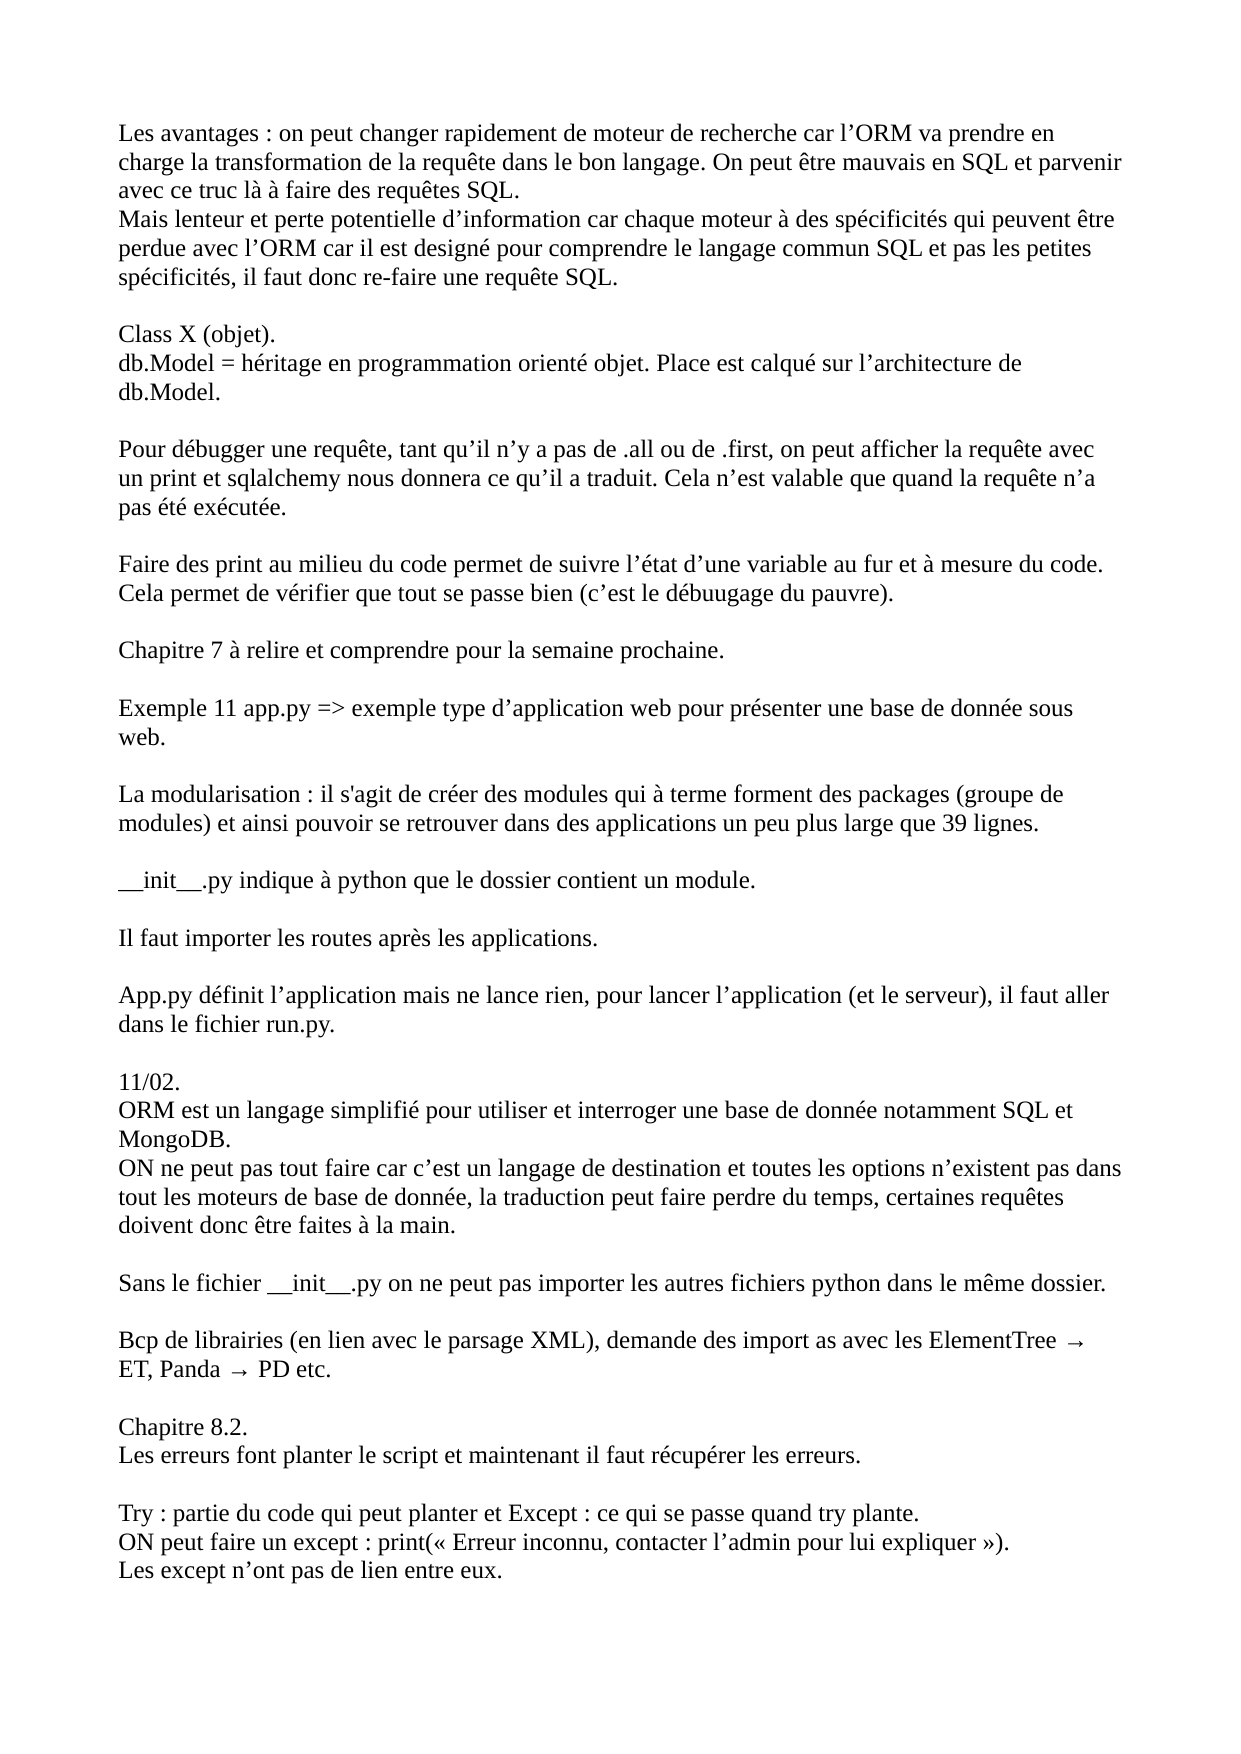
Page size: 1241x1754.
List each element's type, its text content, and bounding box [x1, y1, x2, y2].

text ON ne peut pas tout faire car c’est un langage de destination et toutes les options n’existent pas dans tout les moteurs de base de donnée, la traduction peut faire perdre du temps, certaines requêtes doivent donc être faites à la main. [118, 1153, 1122, 1239]
text Mais lenteur et perte potentielle d’information car chaque moteur à des spécificités qui peuvent être perdue avec l’ORM car il est designé pour comprendre le langage commun SQL et pas les petites spécificités, il faut donc re-faire une requête SQL. [118, 204, 1122, 291]
text ON peut faire un except : print(« Erreur inconnu, contacter l’admin pour lui expliquer »). [118, 1527, 1122, 1556]
text 11/02. [118, 1067, 1122, 1096]
text __init__.py indique à python que le dossier contient un module. [118, 866, 1122, 894]
text Sans le fichier __init__.py on ne peut pas importer les autres fichiers python dans le même dossier. [118, 1268, 1122, 1297]
text App.py définit l’application mais ne lance rien, pour lancer l’application (et le serveur), il faut aller dans le fichier run.py. [118, 981, 1122, 1038]
text Les erreurs font planter le script et maintenant il faut récupérer les erreurs. [118, 1441, 1122, 1469]
text Il faut importer les routes après les applications. [118, 923, 1122, 952]
text Chapitre 8.2. [118, 1412, 1122, 1441]
text Pour débugger une requête, tant qu’il n’y a pas de .all ou de .first, on peut afficher la requête avec un print et sqlalchemy nous donnera ce qu’il a traduit. Cela n’est valable que quand la requête n’a pas été exécutée. [118, 434, 1122, 521]
text db.Model = héritage en programmation orienté objet. Place est calqué sur l’architecture de db.Model. [118, 348, 1122, 406]
text Bcp de librairies (en lien avec le parsage XML), demande des import as avec les ElementTree → ET, Panda → PD etc. [118, 1326, 1122, 1383]
text Les avantages : on peut changer rapidement de moteur de recherche car l’ORM va prendre en charge la transformation de la requête dans le bon langage. On peut être mauvais en SQL et parvenir avec ce truc là à faire des requêtes SQL. [118, 118, 1122, 204]
text Class X (objet). [118, 319, 1122, 348]
text La modularisation : il s'agit de créer des modules qui à terme forment des packages (groupe de modules) et ainsi pouvoir se retrouver dans des applications un peu plus large que 39 lignes. [118, 779, 1122, 837]
text Exemple 11 app.py => exemple type d’application web pour présenter une base de donnée sous web. [118, 693, 1122, 751]
text Faire des print au milieu du code permet de suivre l’état d’une variable au fur et à mesure du code. Cela permet de vérifier que tout se passe bien (c’est le débuugage du pauvre). [118, 549, 1122, 607]
text Try : partie du code qui peut planter et Except : ce qui se passe quand try plante. [118, 1498, 1122, 1527]
text ORM est un langage simplifié pour utiliser et interroger une base de donnée notamment SQL et MongoDB. [118, 1096, 1122, 1153]
text Chapitre 7 à relire et comprendre pour la semaine prochaine. [118, 636, 1122, 664]
text Les except n’ont pas de lien entre eux. [118, 1556, 1122, 1584]
